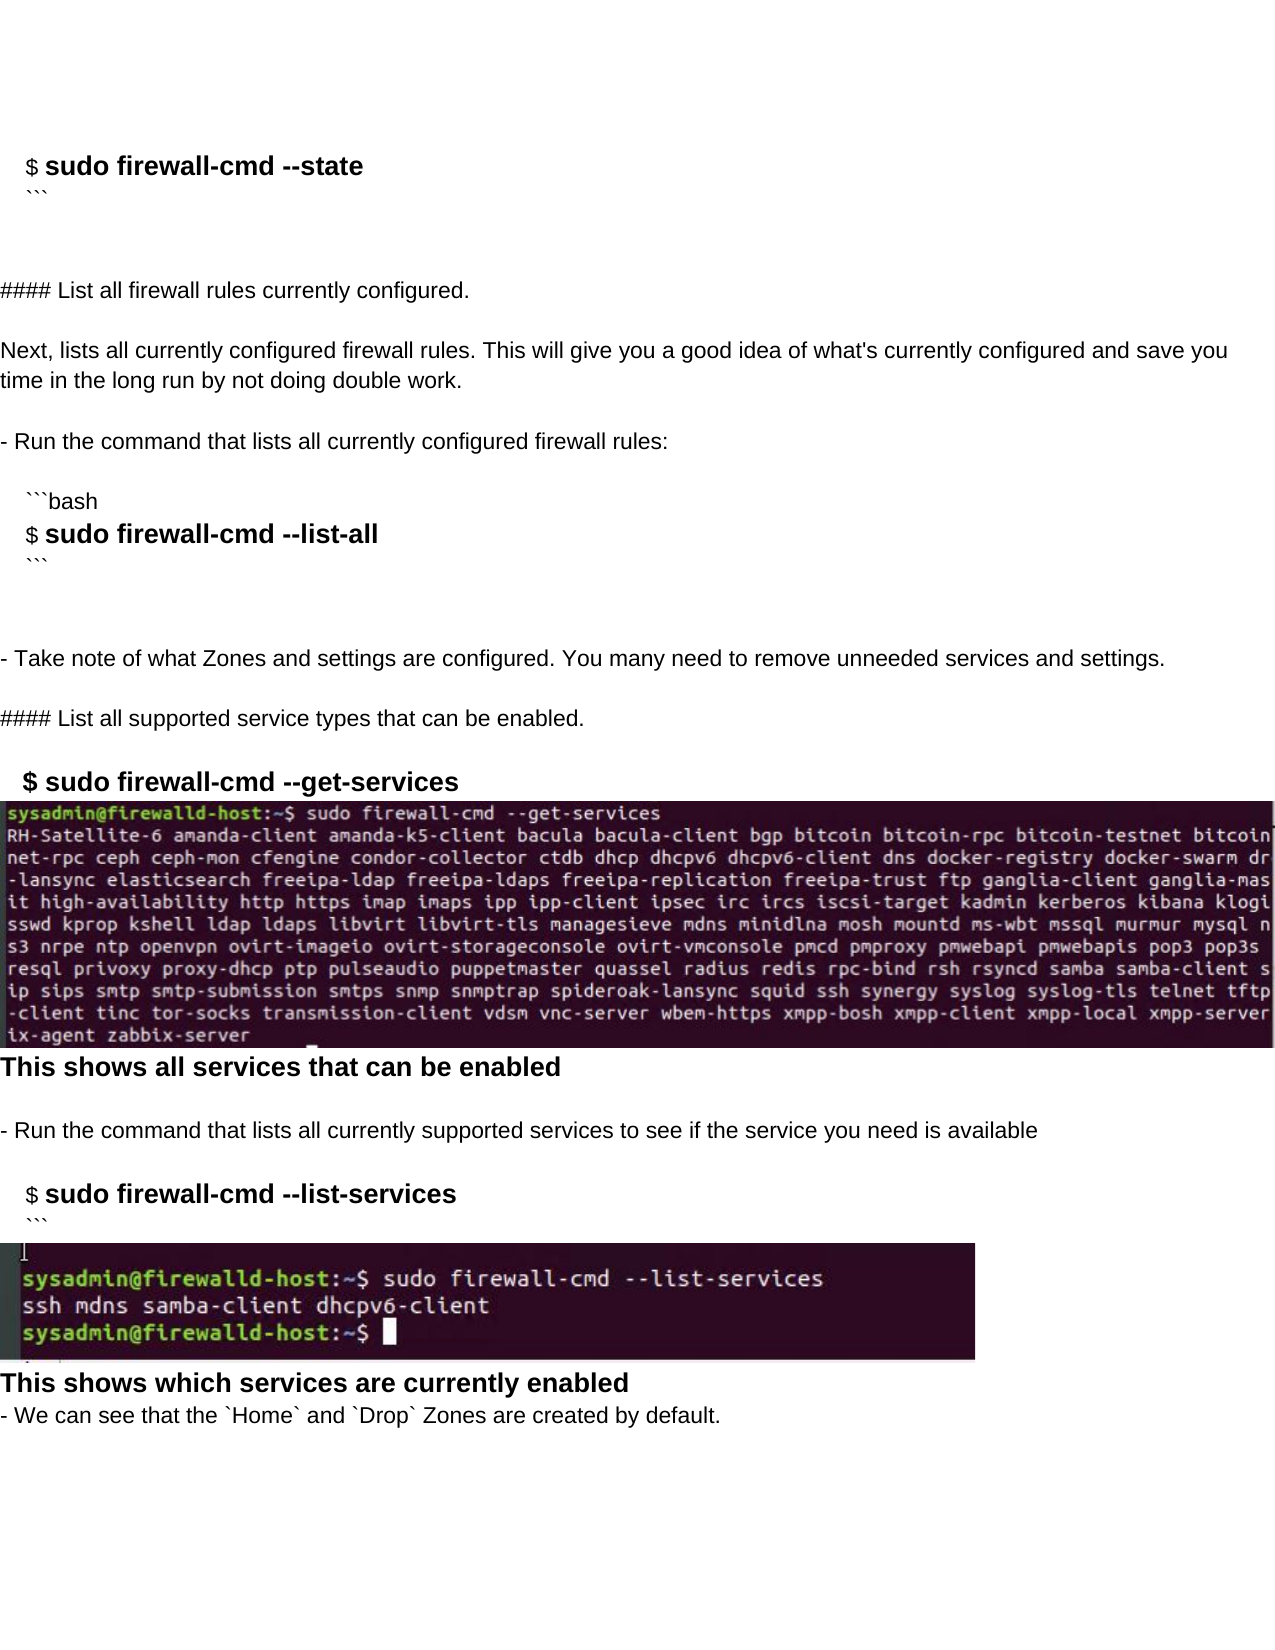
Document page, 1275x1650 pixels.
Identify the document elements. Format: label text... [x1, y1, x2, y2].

text - Run the command that lists all currently supported services to see if the service you need is available [0, 1117, 1275, 1144]
text ``` [0, 1214, 1275, 1363]
text ``` [0, 186, 1275, 212]
text $ sudo firewall-cmd --list-all [0, 518, 1275, 549]
text ``` [0, 554, 1275, 611]
text - Run the command that lists all currently configured firewall rules: [0, 428, 1275, 454]
text #### List all supported service types that can be enabled. [0, 705, 1275, 732]
text $ sudo firewall-cmd --state [0, 150, 1275, 181]
text ```bash [0, 488, 1275, 514]
text $ sudo firewall-cmd --get-services [0, 766, 1275, 797]
text This shows which services are currently enabled [0, 1367, 1275, 1398]
text Next, lists all currently configured firewall rules. This will give you a good idea of what's currently configured and save you time in the long run by not doing double work. [0, 337, 1275, 393]
text - We can see that the `Home` and `Drop` Zones are created by default. [0, 1402, 1275, 1429]
text $ sudo firewall-cmd --list-services [0, 1178, 1275, 1209]
picture [0, 1243, 976, 1363]
text #### List all firewall rules currently configured. [0, 277, 1275, 303]
text This shows all services that can be enabled [0, 1051, 1275, 1082]
text - Take note of what Zones and settings are configured. You many need to remove unneeded services and settings. [0, 645, 1275, 671]
picture [0, 801, 1275, 1048]
